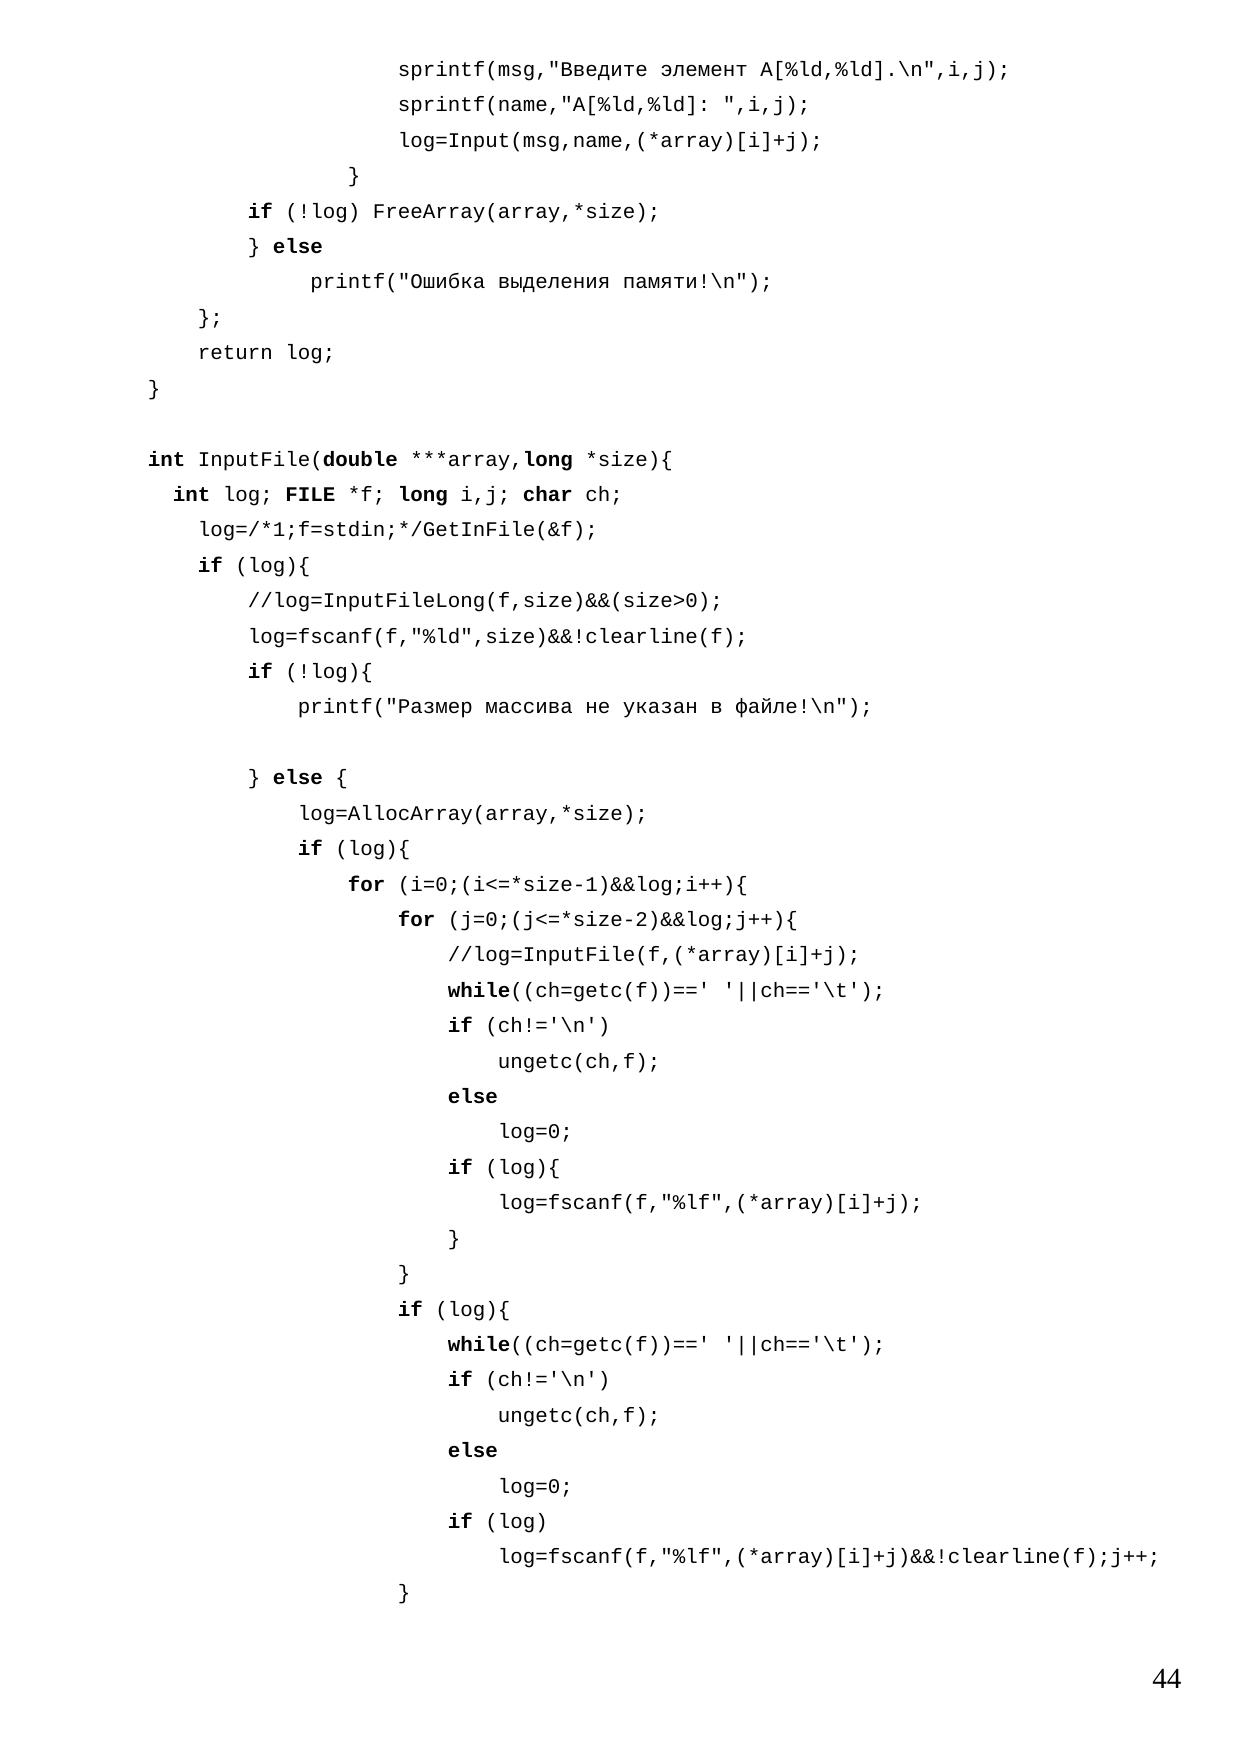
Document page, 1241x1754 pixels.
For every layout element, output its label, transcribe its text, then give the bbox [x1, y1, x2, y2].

text //log=InputFile(f,(*array)[i]+j); [148, 944, 1181, 968]
text if (log){ [148, 838, 1181, 862]
text printf("Размер массива не указан в файле!\n"); [148, 697, 1181, 720]
text log=0; [148, 1122, 1181, 1145]
text if (log){ [148, 1157, 1181, 1181]
text else [148, 1086, 1181, 1110]
text }; [148, 307, 1181, 331]
text } else { [148, 767, 1181, 791]
text log=fscanf(f,"%lf",(*array)[i]+j); [148, 1192, 1181, 1216]
text } [148, 378, 1181, 401]
text if (ch!='\n') [148, 1015, 1181, 1039]
text else [148, 1440, 1181, 1464]
text sprintf(msg,"Введите элемент А[%ld,%ld].\n",i,j); [148, 59, 1181, 83]
text if (log) [148, 1511, 1181, 1535]
text log=fscanf(f,"%lf",(*array)[i]+j)&&!clearline(f);j++; [148, 1547, 1181, 1570]
text int log; FILE *f; long i,j; char ch; [148, 484, 1181, 508]
text log=/*1;f=stdin;*/GetInFile(&f); [148, 519, 1181, 543]
text } [148, 165, 1181, 189]
text for (i=0;(i<=*size-1)&&log;i++){ [148, 874, 1181, 897]
text printf("Ошибка выделения памяти!\n"); [148, 272, 1181, 295]
text ungetc(ch,f); [148, 1405, 1181, 1428]
text ungetc(ch,f); [148, 1051, 1181, 1074]
text //log=InputFileLong(f,size)&&(size>0); [148, 590, 1181, 614]
text if (!log){ [148, 661, 1181, 685]
text if (log){ [148, 555, 1181, 578]
text return log; [148, 342, 1181, 366]
text int InputFile(double ***array,long *size){ [148, 449, 1181, 472]
text while((ch=getc(f))==' '||ch=='\t'); [148, 980, 1181, 1003]
text if (log){ [148, 1299, 1181, 1322]
text for (j=0;(j<=*size-2)&&log;j++){ [148, 909, 1181, 933]
text } [148, 1263, 1181, 1287]
text } else [148, 236, 1181, 260]
text log=AllocArray(array,*size); [148, 803, 1181, 826]
text if (!log) FreeArray(array,*size); [148, 201, 1181, 224]
text log=Input(msg,name,(*array)[i]+j); [148, 130, 1181, 153]
text log=fscanf(f,"%ld",size)&&!clearline(f); [148, 626, 1181, 649]
text while((ch=getc(f))==' '||ch=='\t'); [148, 1334, 1181, 1358]
text } [148, 1582, 1181, 1606]
text log=0; [148, 1476, 1181, 1499]
text } [148, 1228, 1181, 1251]
text sprintf(name,"A[%ld,%ld]: ",i,j); [148, 94, 1181, 118]
text if (ch!='\n') [148, 1369, 1181, 1393]
